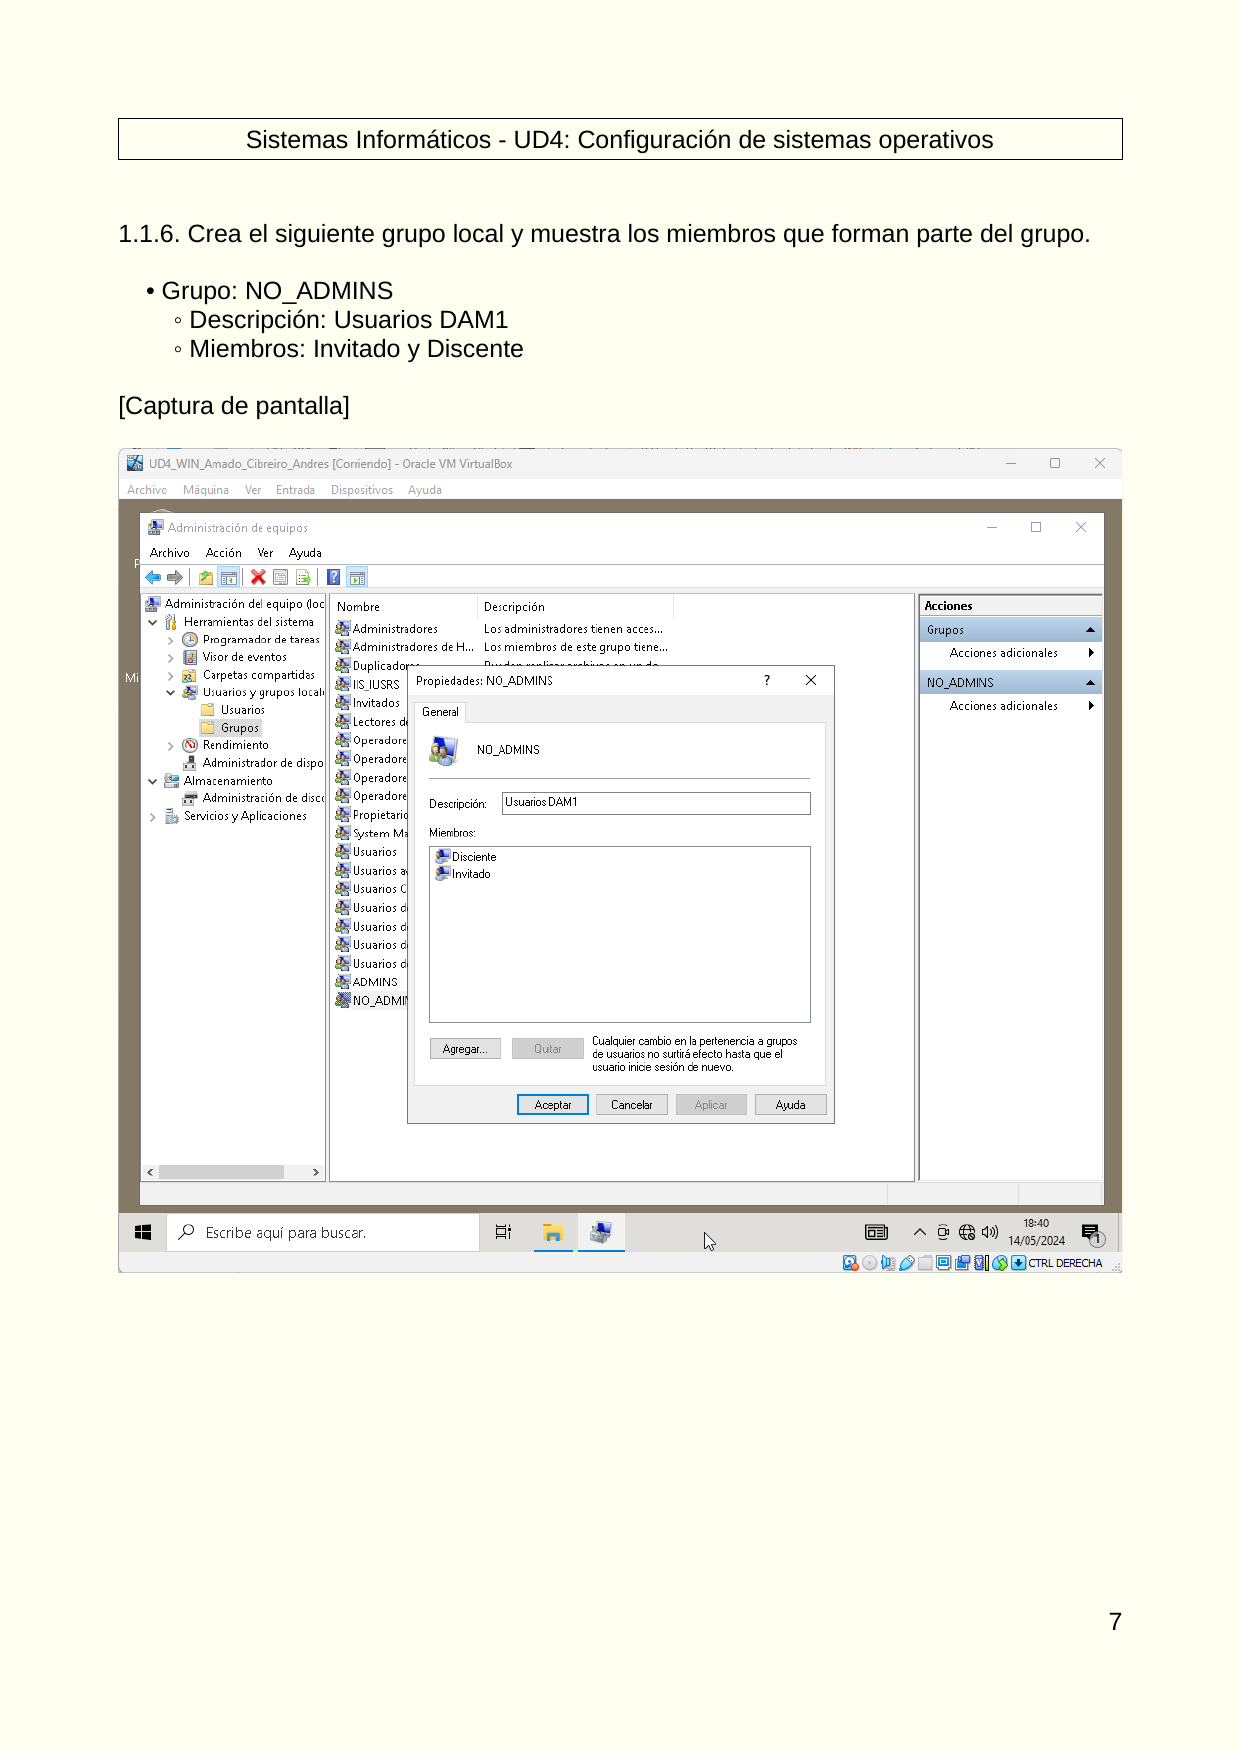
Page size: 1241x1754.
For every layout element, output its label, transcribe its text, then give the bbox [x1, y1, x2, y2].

text • Grupo: NO_ADMINS [118, 276, 1122, 305]
text [Captura de pantalla] [118, 391, 1122, 420]
text ◦ Descripción: Usuarios DAM1 [118, 305, 1122, 334]
text ◦ Miembros: Invitado y Discente [118, 334, 1122, 362]
picture [118, 448, 1123, 1273]
text 1.1.6. Crea el siguiente grupo local y muestra los miembros que forman parte del grupo. [118, 219, 1122, 247]
